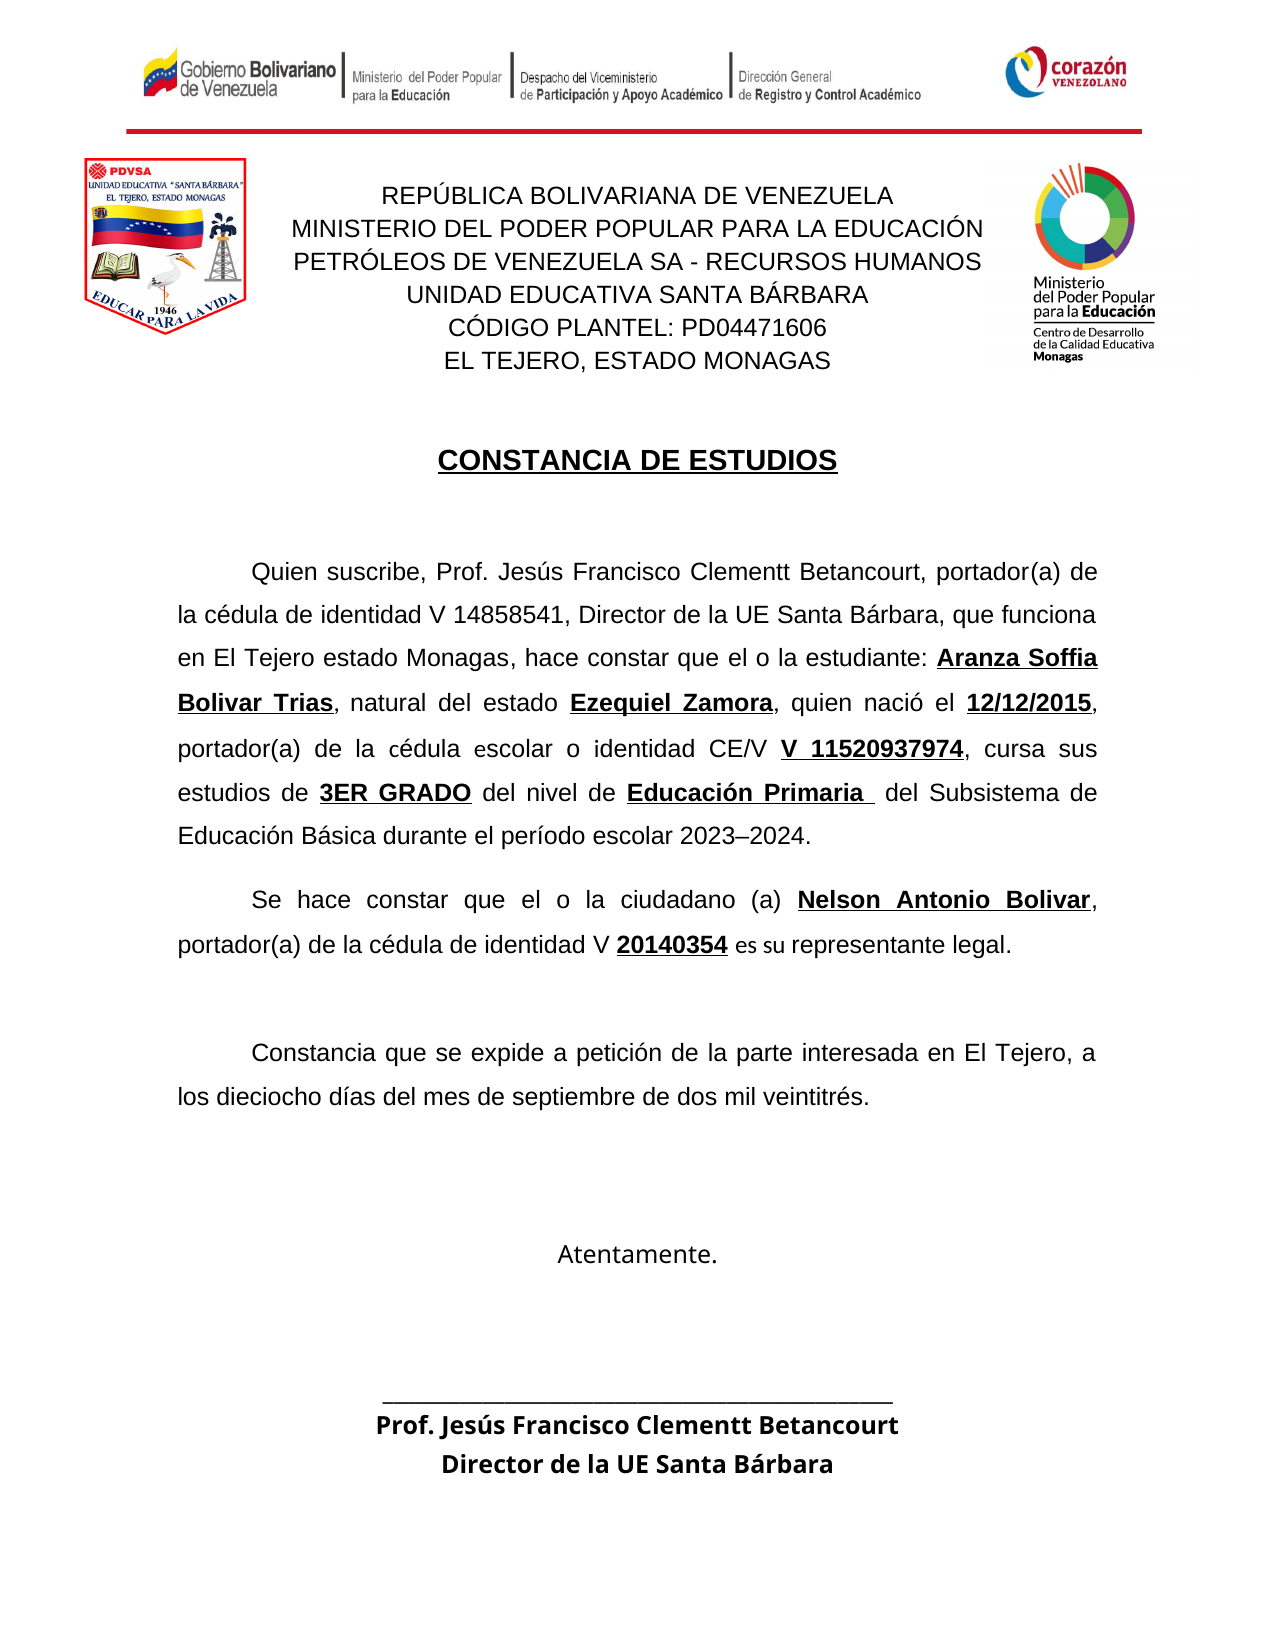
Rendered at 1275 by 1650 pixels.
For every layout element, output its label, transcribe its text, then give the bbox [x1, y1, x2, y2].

subtitle MINISTERIO DEL PODER POPULAR PARA LA EDUCACIÓN [252, 214, 978, 242]
subtitle CONSTANCIA DE ESTUDIOS [177, 443, 1098, 476]
text Quien suscribe, Prof. Jesús Francisco Clementt Betancourt, portador(a) de la cédula de identidad V 14858541, Director de la UE Santa Bárbara, que funciona en El Tejero estado Monagas, hace constar que el o la estudiante: Aranza Soffia Bolivar Trias, natural del estado Ezequiel Zamora, quien nació el 12/12/2015, portador(a) de la cédula escolar o identidad CE/V V 11520937974, cursa sus estudios de 3ER GRADO del nivel de Educación Primaria del Subsistema de Educación Básica durante el período escolar 2023–2024. [177, 557, 1098, 849]
picture [79, 158, 252, 335]
text Constancia que se expide a petición de la parte interesada en El Tejero, a los dieciocho días del mes de septiembre de dos mil veintitrés. [177, 1038, 1098, 1110]
subtitle REPÚBLICA BOLIVARIANA DE VENEZUELA [252, 181, 978, 209]
picture [978, 153, 1200, 377]
text Se hace constar que el o la ciudadano (a) Nelson Antonio Bolivar, portador(a) de la cédula de identidad V 20140354 es su representante legal. [177, 885, 1098, 959]
subtitle PETRÓLEOS DE VENEZUELA SA - RECURSOS HUMANOS [252, 247, 978, 275]
text Atentamente. [177, 1237, 1098, 1271]
text CÓDIGO PLANTEL: PD04471606 [177, 313, 978, 341]
text ______________________________________________ [177, 1373, 1098, 1407]
text EL TEJERO, ESTADO MONAGAS [177, 346, 978, 374]
picture [126, 11, 1142, 134]
text Prof. Jesús Francisco Clementt Betancourt [177, 1407, 1098, 1441]
text UNIDAD EDUCATIVA SANTA BÁRBARA [252, 280, 978, 308]
text Director de la UE Santa Bárbara [177, 1447, 1098, 1481]
